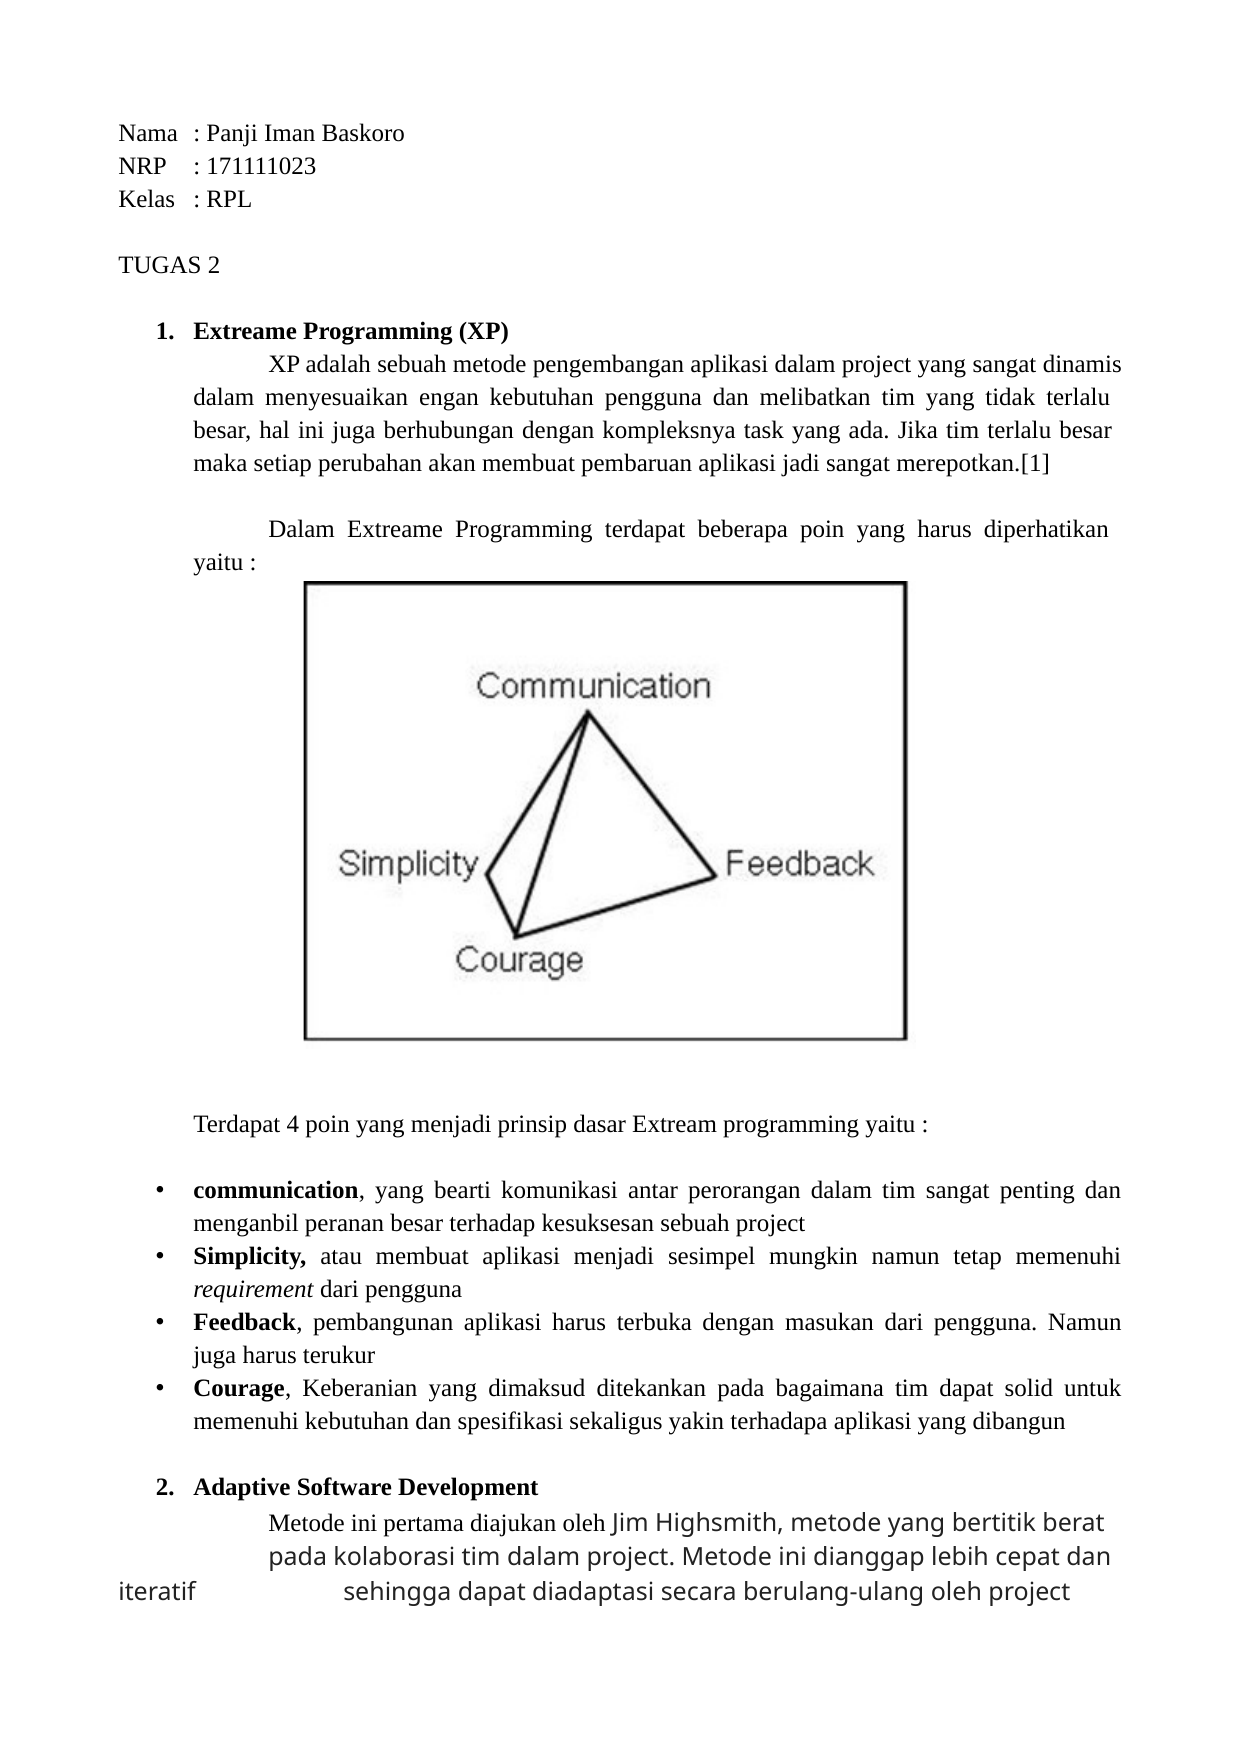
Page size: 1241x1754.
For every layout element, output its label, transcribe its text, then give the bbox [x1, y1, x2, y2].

text Metode ini pertama diajukan oleh Jim Highsmith, metode yang bertitik berat pada kolaborasi tim dalam project. Metode ini dianggap lebih cepat dan iteratif sehingga dapat diadaptasi secara berulang-ulang oleh project [118, 1505, 1122, 1607]
text Terdapat 4 poin yang menjadi prinsip dasar Extream programming yaitu : [118, 1109, 1122, 1137]
list Courage, Keberanian yang dimaksud ditekankan pada bagaimana tim dapat solid untuk memenuhi kebutuhan dan spesifikasi sekaligus yakin terhadapa aplikasi yang dibangun [156, 1373, 1122, 1435]
list Feedback, pembangunan aplikasi harus terbuka dengan masukan dari pengguna. Namun juga harus terukur [156, 1307, 1122, 1369]
list Adaptive Software Development [156, 1472, 1122, 1501]
text XP adalah sebuah metode pengembangan aplikasi dalam project yang sangat dinamis dalam menyesuaikan engan kebutuhan pengguna dan melibatkan tim yang tidak terlalu besar, hal ini juga berhubungan dengan kompleksnya task yang ada. Jika tim terlalu besar maka setiap perubahan akan membuat pembaruan aplikasi jadi sangat merepotkan.[1] [118, 349, 1122, 477]
list communication, yang bearti komunikasi antar perorangan dalam tim sangat penting dan menganbil peranan besar terhadap kesuksesan sebuah project [156, 1175, 1122, 1237]
text Nama : Panji Iman Baskoro [118, 118, 1122, 147]
picture [303, 581, 916, 1049]
list Extreame Programming (XP) [156, 316, 1122, 345]
text NRP : 171111023 [118, 151, 1122, 180]
text Dalam Extreame Programming terdapat beberapa poin yang harus diperhatikan yaitu : [118, 514, 1122, 576]
text Kelas : RPL TUGAS 2 [118, 184, 1122, 279]
list Simplicity, atau membuat aplikasi menjadi sesimpel mungkin namun tetap memenuhi requirement dari pengguna [156, 1241, 1122, 1303]
